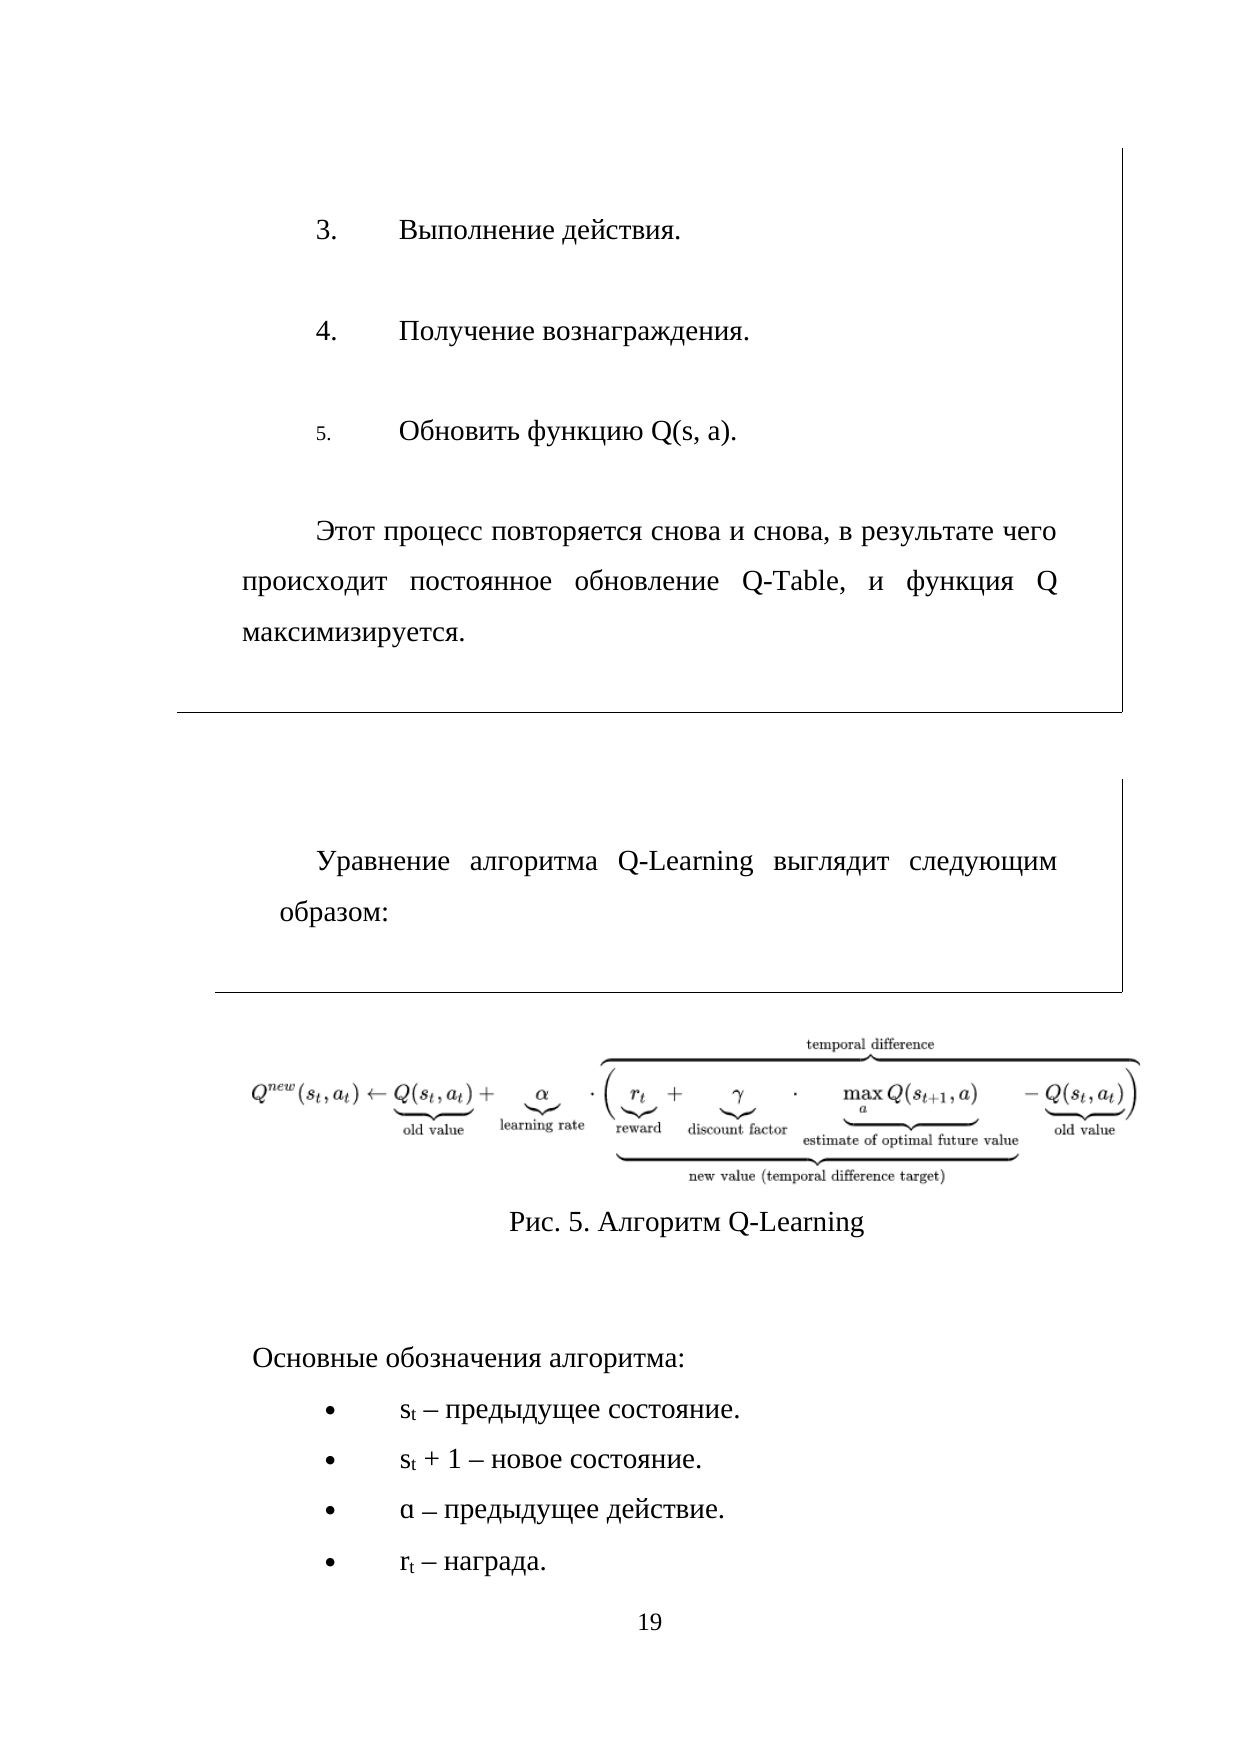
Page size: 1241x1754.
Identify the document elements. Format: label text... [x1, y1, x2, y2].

list st – предыдущее состояние. [252, 1391, 1122, 1424]
text Уравнение алгоритма Q-Learning выглядит следующим образом: [215, 779, 1122, 992]
text Этот процесс повторяется снова и снова, в результате чего происходит постоянное обновление Q-Table, и функция Q максимизируется. [177, 449, 1122, 712]
list rt – награда. [252, 1543, 1122, 1577]
list ɑ – предыдущее действие. [252, 1491, 1122, 1526]
list st + 1 – новое состояние. [252, 1441, 1122, 1474]
list Получение вознаграждения. [177, 248, 1122, 346]
list Обновить функцию Q(s, a). [177, 348, 1122, 446]
text Рис. 5. Алгоритм Q-Learning [177, 1204, 1122, 1237]
list Выполнение действия. [177, 148, 1122, 246]
text Основные обозначения алгоритма: [178, 1340, 1122, 1374]
